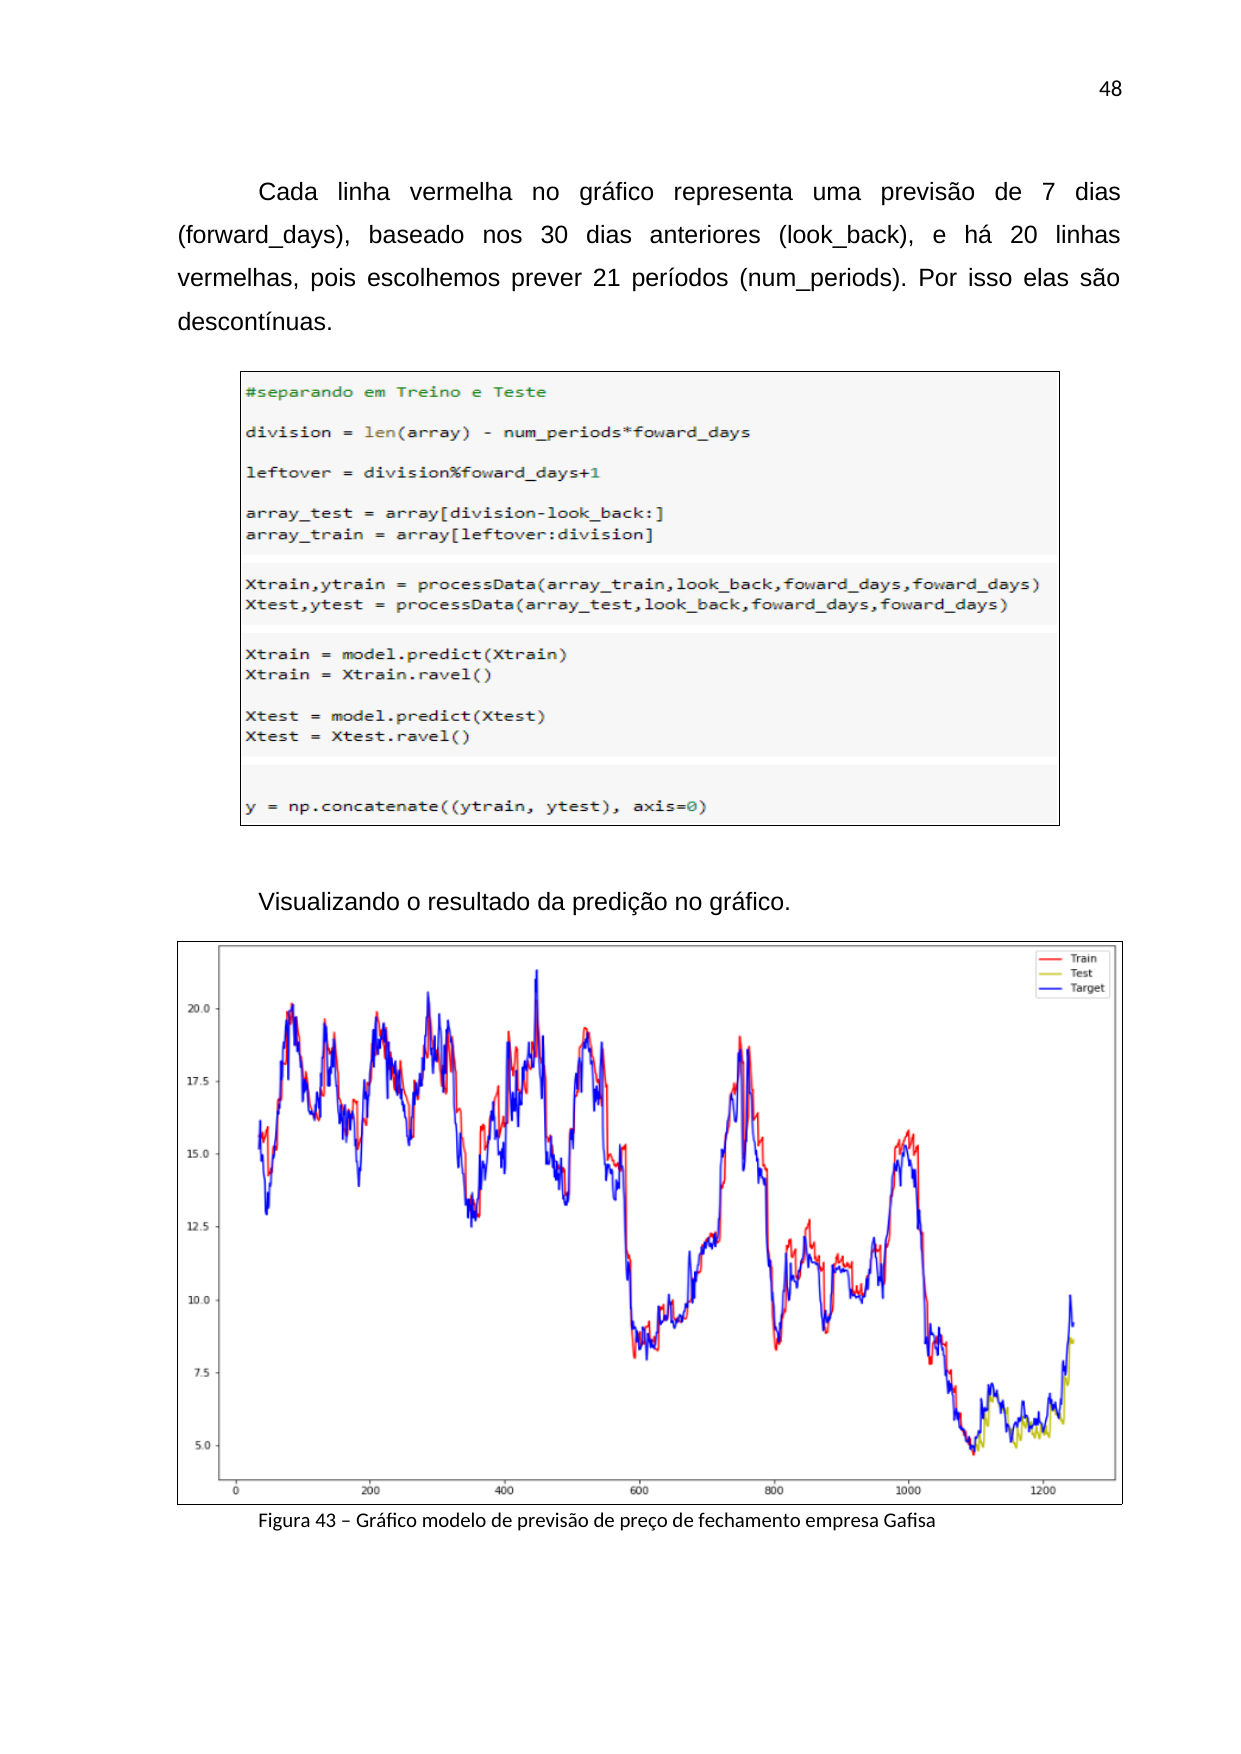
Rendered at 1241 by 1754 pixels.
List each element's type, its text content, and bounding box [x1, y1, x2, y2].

text Figura 43 – Gráfico modelo de previsão de preço de fechamento empresa Gafisa [177, 1505, 1122, 1533]
text Visualizando o resultado da predição no gráfico. [177, 887, 1122, 916]
text Cada linha vermelha no gráfico representa uma previsão de 7 dias (forward_days), baseado nos 30 dias anteriores (look_back), e há 20 linhas vermelhas, pois escolhemos prever 21 períodos (num_periods). Por isso elas são descontínuas. [177, 177, 1122, 335]
text [178, 942, 1122, 1504]
picture [180, 943, 1119, 1502]
picture [242, 372, 1057, 823]
